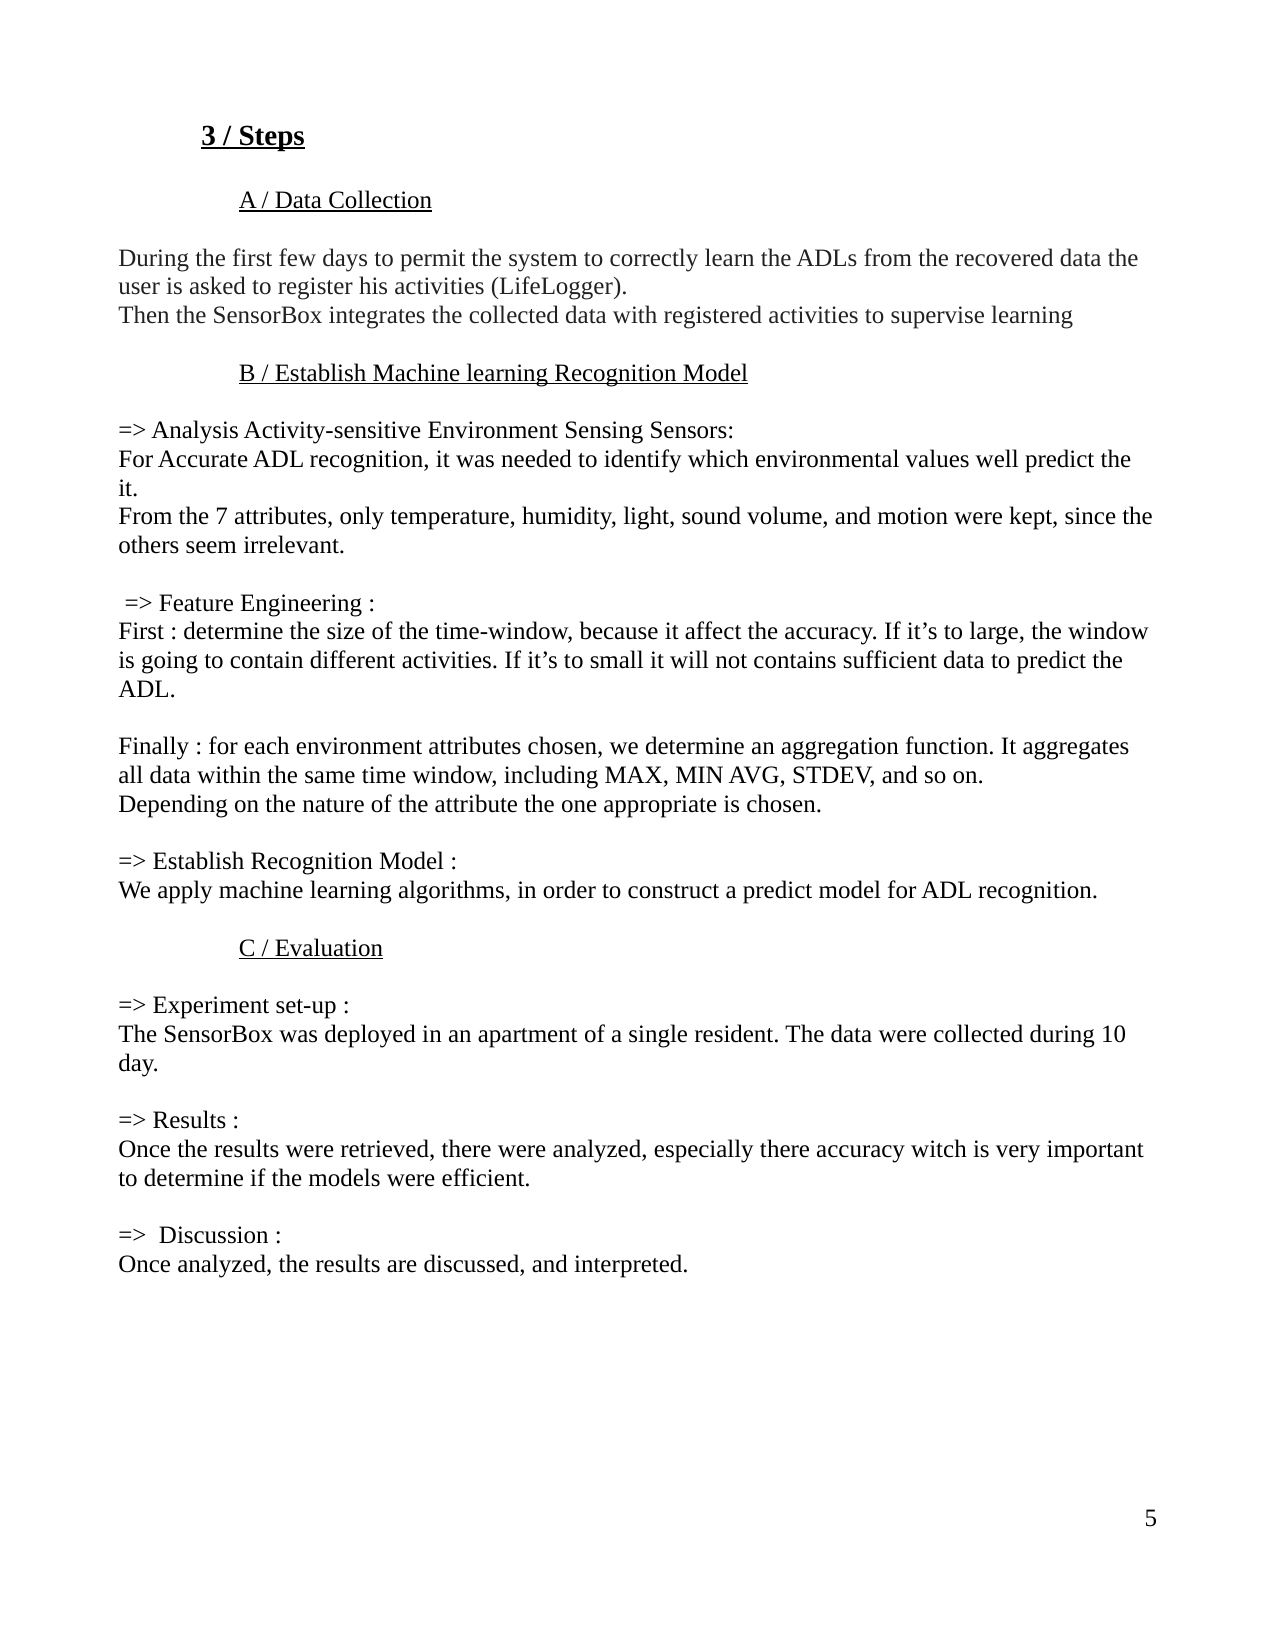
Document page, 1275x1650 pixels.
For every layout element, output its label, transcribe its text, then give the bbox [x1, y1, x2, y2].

text Finally : for each environment attributes chosen, we determine an aggregation function. It aggregates all data within the same time window, including MAX, MIN AVG, STDEV, and so on. [118, 731, 1157, 789]
text The SensorBox was deployed in an apartment of a single resident. The data were collected during 10 day. [118, 1019, 1157, 1076]
text Then the SensorBox integrates the collected data with registered activities to supervise learning [118, 300, 1157, 329]
list A / Data Collection [201, 185, 1157, 214]
text => Establish Recognition Model : [118, 846, 1157, 875]
text First : determine the size of the time-window, because it affect the accuracy. If it’s to large, the window is going to contain different activities. If it’s to small it will not contains sufficient data to predict the ADL. [118, 616, 1157, 703]
text Depending on the nature of the attribute the one appropriate is chosen. [118, 789, 1157, 818]
list C / Evaluation [201, 933, 1157, 961]
list 3 / Steps [163, 118, 1157, 152]
text => Experiment set-up : [118, 990, 1157, 1019]
text For Accurate ADL recognition, it was needed to identify which environmental values well predict the it. [118, 444, 1157, 501]
text => Analysis Activity-sensitive Environment Sensing Sensors: [118, 415, 1157, 444]
text From the 7 attributes, only temperature, humidity, light, sound volume, and motion were kept, since the others seem irrelevant. [118, 501, 1157, 559]
text We apply machine learning algorithms, in order to construct a predict model for ADL recognition. [118, 875, 1157, 904]
text During the first few days to permit the system to correctly learn the ADLs from the recovered data the user is asked to register his activities (LifeLogger). [118, 214, 1157, 300]
text Once analyzed, the results are discussed, and interpreted. [118, 1249, 1157, 1278]
list B / Establish Machine learning Recognition Model [201, 358, 1157, 386]
text => Results : [118, 1105, 1157, 1134]
text => Feature Engineering : [118, 588, 1157, 616]
text => Discussion : [118, 1220, 1157, 1249]
text Once the results were retrieved, there were analyzed, especially there accuracy witch is very important to determine if the models were efficient. [118, 1134, 1157, 1191]
